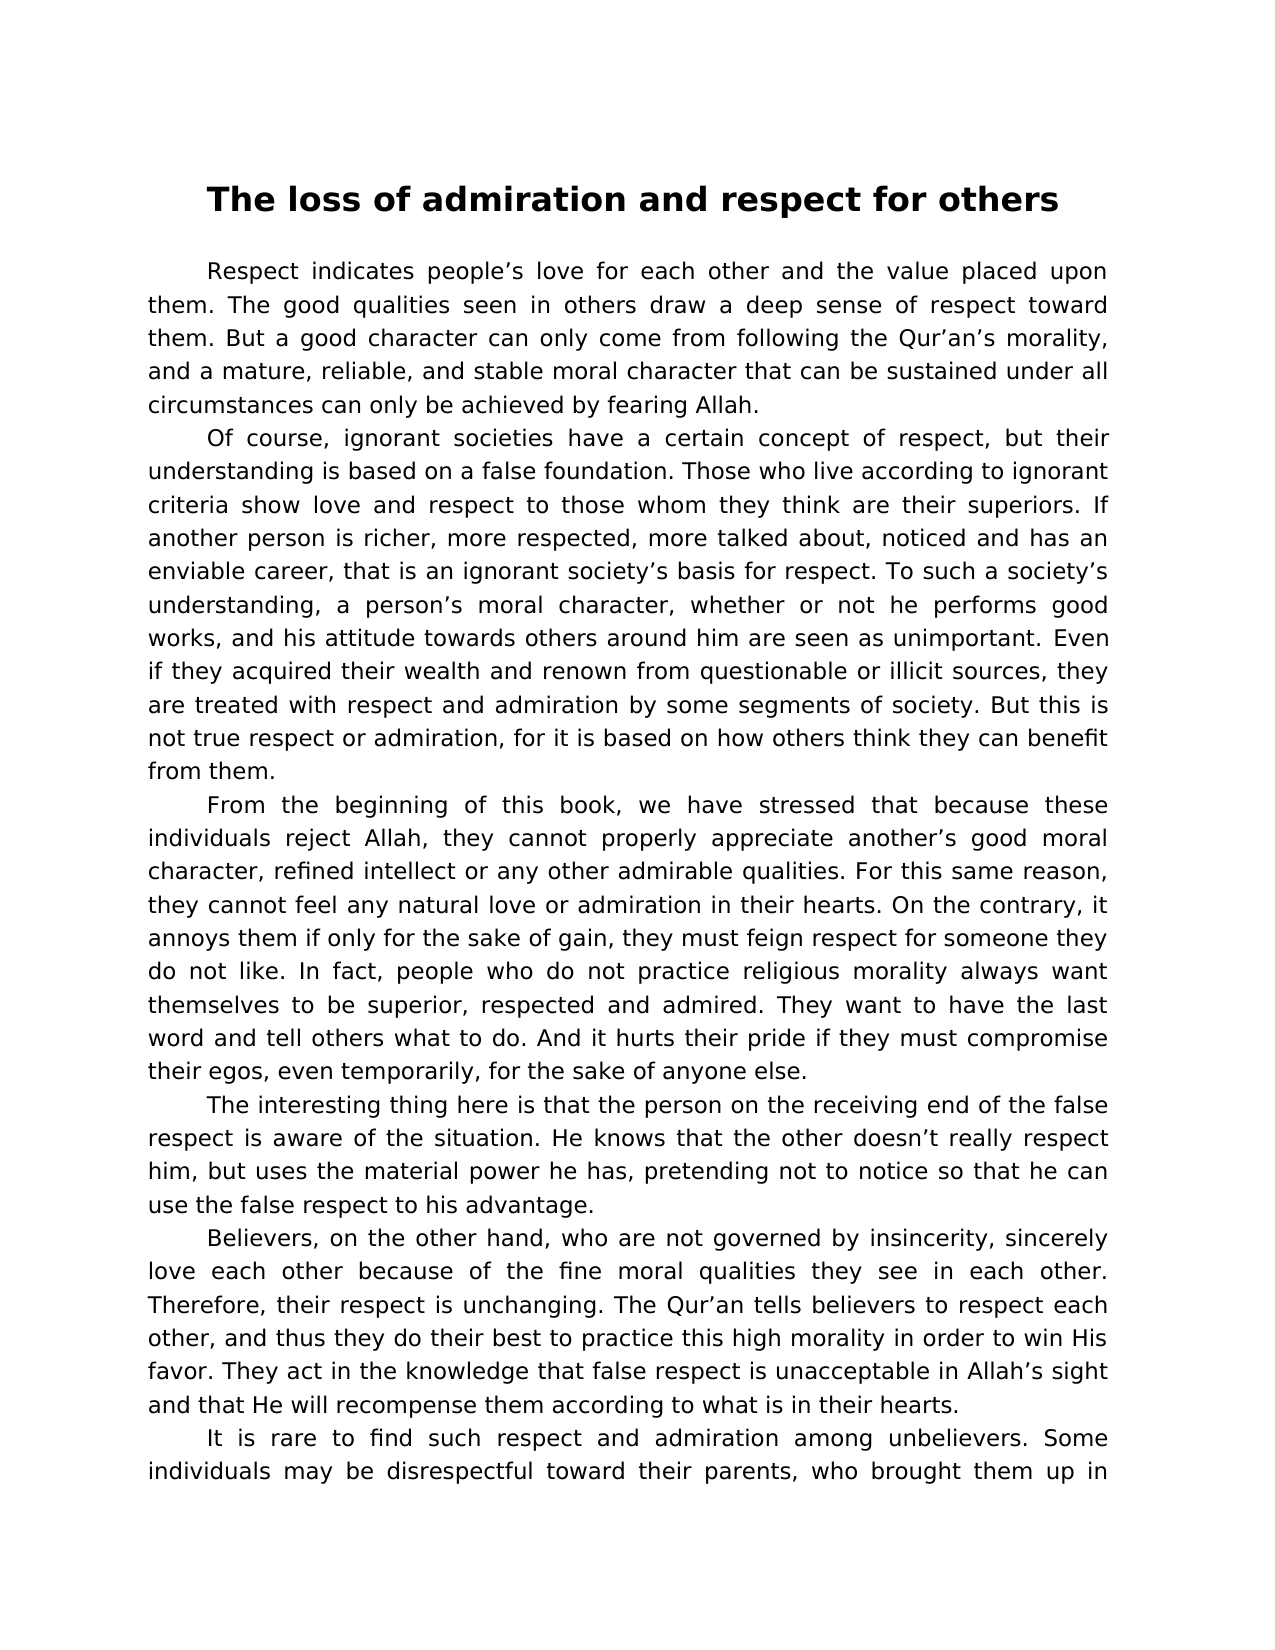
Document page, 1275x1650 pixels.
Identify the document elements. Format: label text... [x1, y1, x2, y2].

text Believers, on the other hand, who are not governed by insincerity, sincerely love each other because of the fine moral qualities they see in each other. Therefore, their respect is unchanging. The Qur’an tells believers to respect each other, and thus they do their best to practice this high morality in order to win His favor. They act in the knowledge that false respect is unacceptable in Allah’s sight and that He will recompense them according to what is in their hearts. [148, 1220, 1110, 1420]
text Respect indicates people’s love for each other and the value placed upon them. The good qualities seen in others draw a deep sense of respect toward them. But a good character can only come from following the Qur’an’s morality, and a mature, reliable, and stable moral character that can be sustained under all circumstances can only be achieved by fearing Allah. [148, 253, 1110, 420]
text The loss of admiration and respect for others [148, 181, 1110, 220]
text It is rare to find such respect and admiration among unbelievers. Some individuals may be disrespectful toward their parents, who brought them up in [148, 1420, 1110, 1486]
text From the beginning of this book, we have stressed that because these individuals reject Allah, they cannot properly appreciate another’s good moral character, refined intellect or any other admirable qualities. For this same reason, they cannot feel any natural love or admiration in their hearts. On the contrary, it annoys them if only for the sake of gain, they must feign respect for someone they do not like. In fact, people who do not practice religious morality always want themselves to be superior, respected and admired. They want to have the last word and tell others what to do. And it hurts their pride if they must compromise their egos, even temporarily, for the sake of anyone else. [148, 786, 1110, 1086]
text The interesting thing here is that the person on the receiving end of the false respect is aware of the situation. He knows that the other doesn’t really respect him, but uses the material power he has, pretending not to notice so that he can use the false respect to his advantage. [148, 1086, 1110, 1220]
text Of course, ignorant societies have a certain concept of respect, but their understanding is based on a false foundation. Those who live according to ignorant criteria show love and respect to those whom they think are their superiors. If another person is richer, more respected, more talked about, noticed and has an enviable career, that is an ignorant society’s basis for respect. To such a society’s understanding, a person’s moral character, whether or not he performs good works, and his attitude towards others around him are seen as unimportant. Even if they acquired their wealth and renown from questionable or illicit sources, they are treated with respect and admiration by some segments of society. But this is not true respect or admiration, for it is based on how others think they can benefit from them. [148, 420, 1110, 786]
